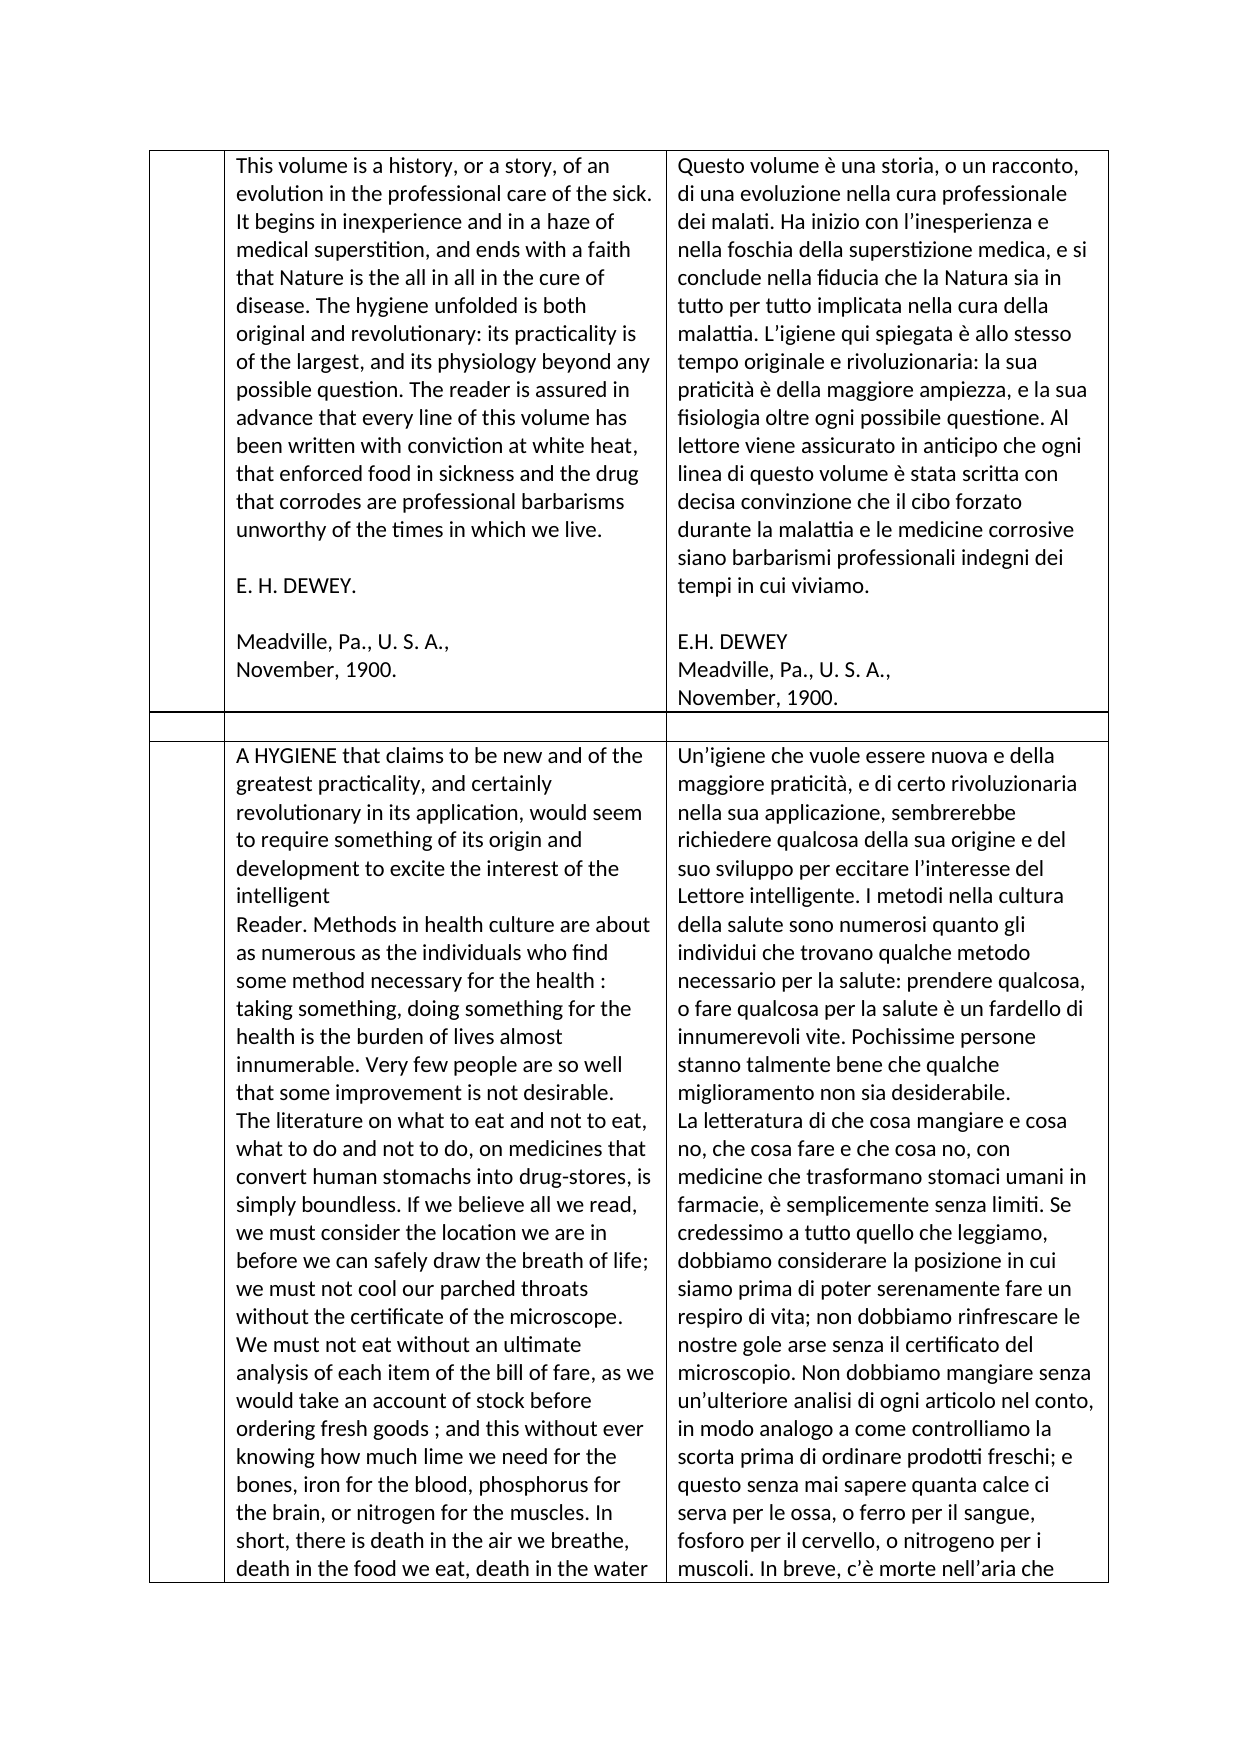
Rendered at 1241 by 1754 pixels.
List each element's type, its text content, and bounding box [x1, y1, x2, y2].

table_cell [150, 713, 224, 741]
table_header Questo volume è una storia, o un racconto, di una evoluzione nella cura professionale dei malati. Ha inizio con l’inesperienza e nella foschia della superstizione medica, e si conclude nella fiducia che la Natura sia in tutto per tutto implicata nella cura della malattia. L’igiene qui spiegata è allo stesso tempo originale e rivoluzionaria: la sua praticità è della maggiore ampiezza, e la sua fisiologia oltre ogni possibile questione. Al lettore viene assicurato in anticipo che ogni linea di questo volume è stata scritta con decisa convinzione che il cibo forzato durante la malattia e le medicine corrosive siano barbarismi professionali indegni dei tempi in cui viviamo. E.H. DEWEY Meadville, Pa., U. S. A., November, 1900. [667, 151, 1108, 711]
table_cell [225, 713, 666, 741]
table_header This volume is a history, or a story, of an evolution in the professional care of the sick. It begins in inexperience and in a haze of medical superstition, and ends with a faith that Nature is the all in all in the cure of disease. The hygiene unfolded is both original and revolutionary: its practicality is of the largest, and its physiology beyond any possible question. The reader is assured in advance that every line of this volume has been written with conviction at white heat, that enforced food in sickness and the drug that corrodes are professional barbarisms unworthy of the times in which we live. E. H. DEWEY. Meadville, Pa., U. S. A., November, 1900. [225, 151, 666, 711]
table_header [150, 151, 224, 711]
table_cell Un’igiene che vuole essere nuova e della maggiore praticità, e di certo rivoluzionaria nella sua applicazione, sembrerebbe richiedere qualcosa della sua origine e del suo sviluppo per eccitare l’interesse del Lettore intelligente. I metodi nella cultura della salute sono numerosi quanto gli individui che trovano qualche metodo necessario per la salute: prendere qualcosa, o fare qualcosa per la salute è un fardello di innumerevoli vite. Pochissime persone stanno talmente bene che qualche miglioramento non sia desiderabile. La letteratura di che cosa mangiare e cosa no, che cosa fare e che cosa no, con medicine che trasformano stomaci umani in farmacie, è semplicemente senza limiti. Se credessimo a tutto quello che leggiamo, dobbiamo considerare la posizione in cui siamo prima di poter serenamente fare un respiro di vita; non dobbiamo rinfrescare le nostre gole arse senza il certificato del microscopio. Non dobbiamo mangiare senza un’ulteriore analisi di ogni articolo nel conto, in modo analogo a come controlliamo la scorta prima di ordinare prodotti freschi; e questo senza mai sapere quanta calce ci serva per le ossa, o ferro per il sangue, fosforo per il cervello, o nitrogeno per i muscoli. In breve, c’è morte nell’aria che [667, 742, 1108, 1582]
table_cell [150, 742, 224, 1582]
table_cell [667, 713, 1108, 741]
table_cell A HYGIENE that claims to be new and of the greatest practicality, and certainly revolutionary in its application, would seem to require something of its origin and development to excite the interest of the intelligent Reader. Methods in health culture are about as numerous as the individuals who find some method necessary for the health : taking something, doing something for the health is the burden of lives almost innumerable. Very few people are so well that some improvement is not desirable. The literature on what to eat and not to eat, what to do and not to do, on medicines that convert human stomachs into drug-stores, is simply boundless. If we believe all we read, we must consider the location we are in before we can safely draw the breath of life; we must not cool our parched throats without the certificate of the microscope. We must not eat without an ultimate analysis of each item of the bill of fare, as we would take an account of stock before ordering fresh goods ; and this without ever knowing how much lime we need for the bones, iron for the blood, phosphorus for the brain, or nitrogen for the muscles. In short, there is death in the air we breathe, death in the food we eat, death in the water [225, 742, 666, 1582]
